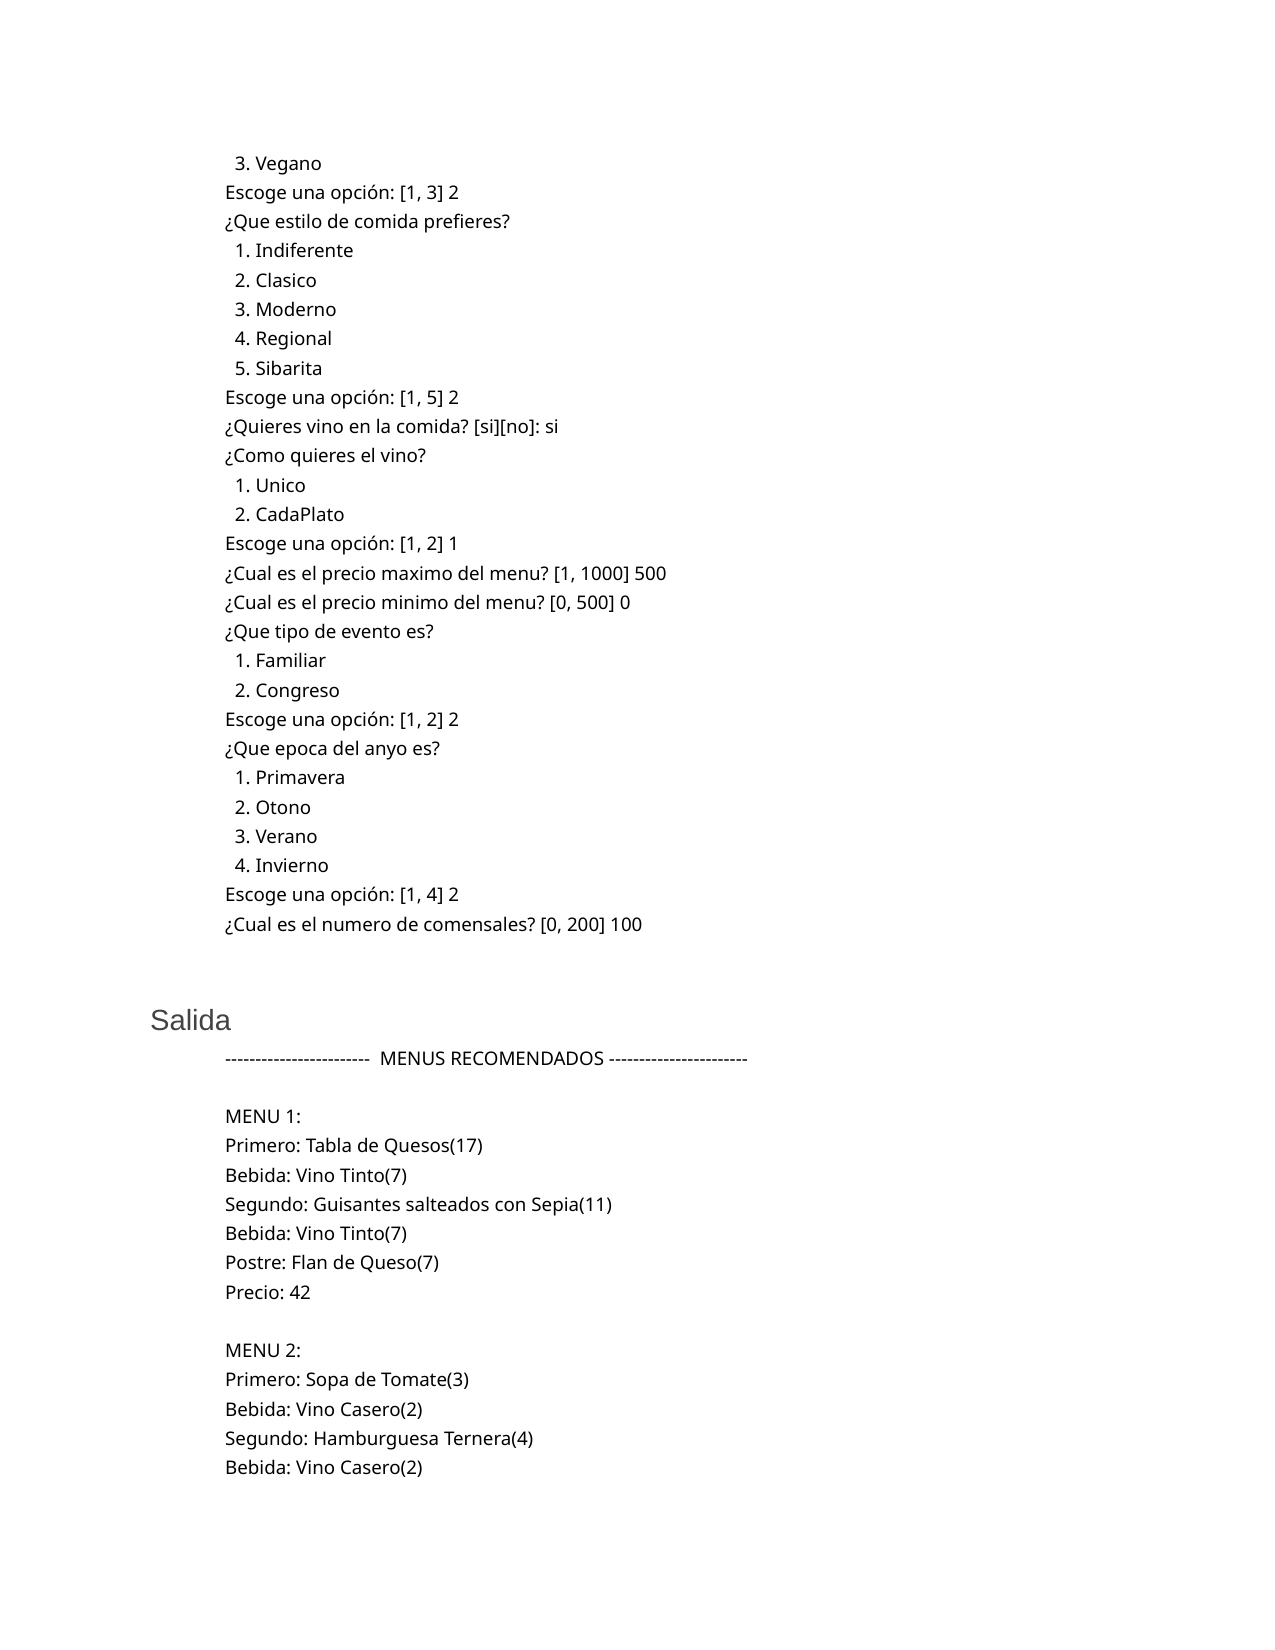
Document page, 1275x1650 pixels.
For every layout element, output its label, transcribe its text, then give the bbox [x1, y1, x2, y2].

text 2. Congreso [150, 677, 1125, 702]
text Escoge una opción: [1, 5] 2 [150, 384, 1125, 410]
text Primero: Sopa de Tomate(3) [150, 1367, 1125, 1392]
text ¿Cual es el numero de comensales? [0, 200] 100 [150, 911, 1125, 937]
text ------------------------ MENUS RECOMENDADOS ----------------------- [150, 1045, 1125, 1070]
text Primero: Tabla de Quesos(17) [150, 1133, 1125, 1158]
text Escoge una opción: [1, 2] 2 [150, 706, 1125, 732]
text MENU 2: [150, 1337, 1125, 1363]
text ¿Que epoca del anyo es? [150, 735, 1125, 761]
text Escoge una opción: [1, 2] 1 [150, 531, 1125, 556]
text 3. Verano [150, 823, 1125, 849]
text Escoge una opción: [1, 3] 2 [150, 179, 1125, 205]
text Postre: Flan de Queso(7) [150, 1250, 1125, 1275]
text Bebida: Vino Tinto(7) [150, 1220, 1125, 1246]
text MENU 1: [150, 1103, 1125, 1129]
subtitle Salida [150, 1003, 1125, 1036]
text 3. Moderno [150, 296, 1125, 322]
text 3. Vegano [150, 150, 1125, 176]
text 2. Clasico [150, 267, 1125, 293]
text 1. Familiar [150, 648, 1125, 673]
text ¿Cual es el precio maximo del menu? [1, 1000] 500 [150, 560, 1125, 585]
text ¿Como quieres el vino? [150, 443, 1125, 468]
text 4. Invierno [150, 852, 1125, 878]
text ¿Cual es el precio minimo del menu? [0, 500] 0 [150, 589, 1125, 614]
text 1. Indiferente [150, 238, 1125, 263]
text 1. Primavera [150, 765, 1125, 790]
text ¿Que tipo de evento es? [150, 618, 1125, 644]
text Escoge una opción: [1, 4] 2 [150, 882, 1125, 907]
text 2. CadaPlato [150, 501, 1125, 527]
text ¿Que estilo de comida prefieres? [150, 208, 1125, 234]
text Precio: 42 [150, 1279, 1125, 1304]
text 1. Unico [150, 472, 1125, 497]
text 5. Sibarita [150, 355, 1125, 380]
text 4. Regional [225, 326, 1125, 351]
text Segundo: Guisantes salteados con Sepia(11) [150, 1191, 1125, 1217]
text Segundo: Hamburguesa Ternera(4) [150, 1425, 1125, 1451]
text Bebida: Vino Casero(2) [150, 1396, 1125, 1422]
text Bebida: Vino Casero(2) [225, 1454, 1125, 1480]
text 2. Otono [150, 794, 1125, 819]
text ¿Quieres vino en la comida? [si][no]: si [150, 413, 1125, 439]
text Bebida: Vino Tinto(7) [150, 1162, 1125, 1187]
